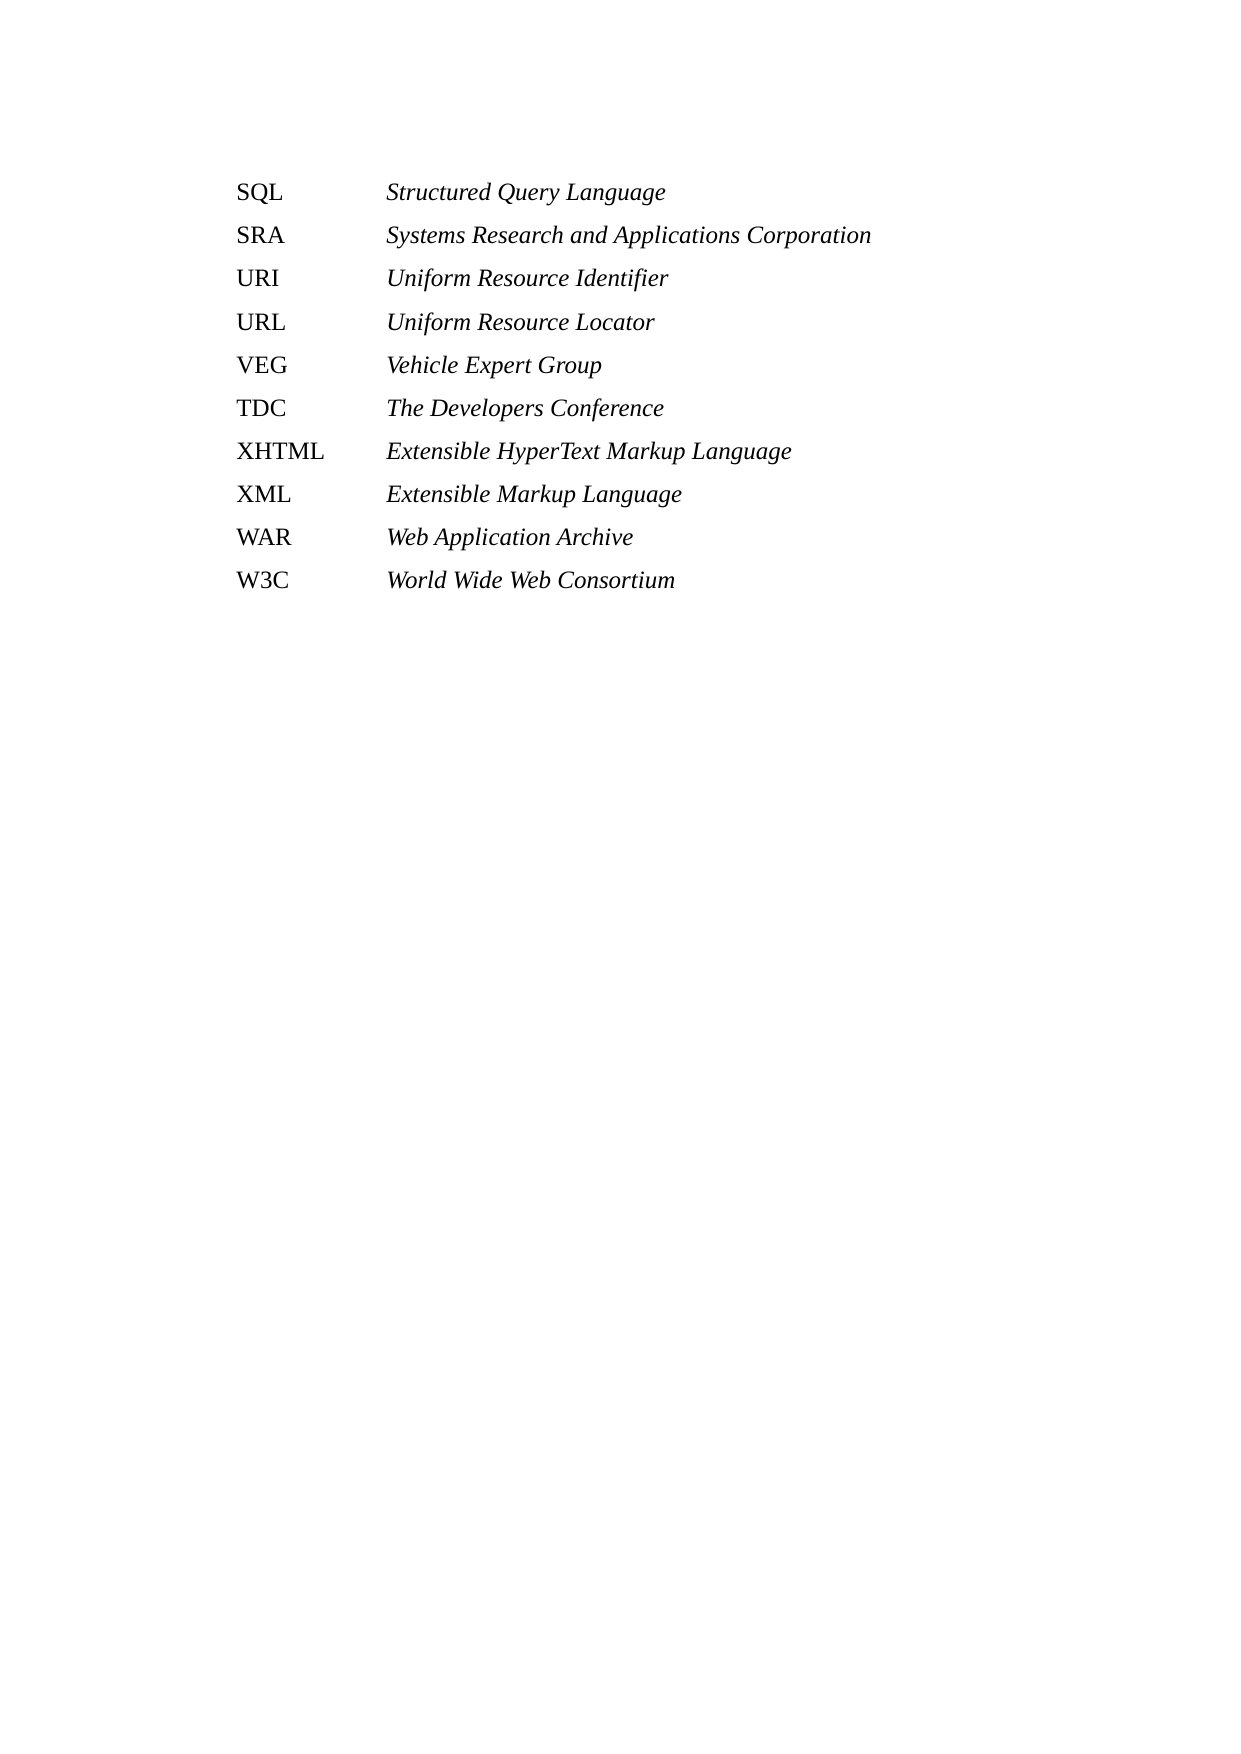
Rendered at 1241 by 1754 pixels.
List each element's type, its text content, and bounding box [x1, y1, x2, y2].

text VEG Vehicle Expert Group [236, 350, 1122, 378]
text W3C World Wide Web Consortium [236, 565, 1122, 594]
text XHTML Extensible HyperText Markup Language [236, 436, 1122, 465]
text SQL Structured Query Language [236, 177, 1122, 206]
text URL Uniform Resource Locator [236, 307, 1122, 335]
text SRA Systems Research and Applications Corporation [236, 220, 1122, 249]
text TDC The Developers Conference [236, 393, 1122, 422]
text XML Extensible Markup Language [236, 479, 1122, 508]
text WAR Web Application Archive [236, 522, 1122, 551]
text URI Uniform Resource Identifier [236, 263, 1122, 292]
